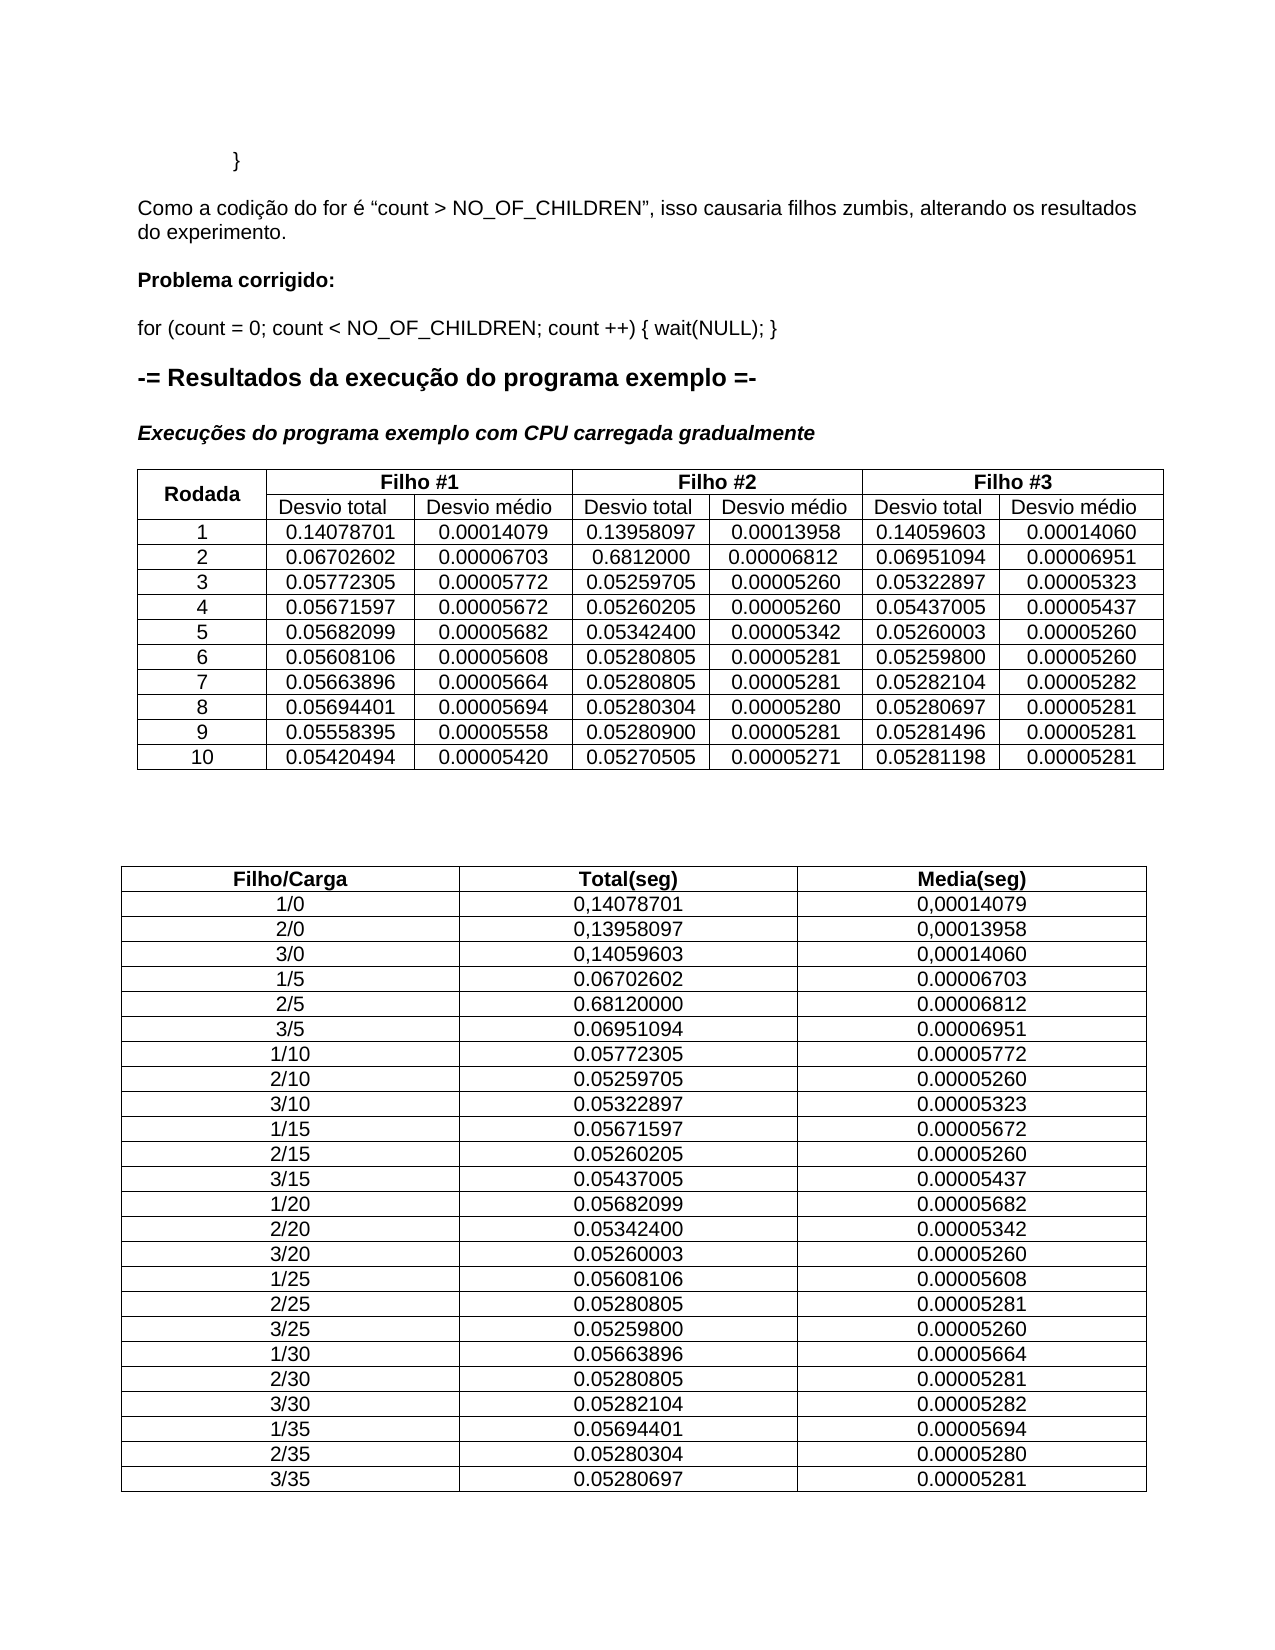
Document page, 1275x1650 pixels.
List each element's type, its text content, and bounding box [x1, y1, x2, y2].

table_cell 0.05280805 [573, 670, 709, 694]
table_cell 0.05342400 [573, 620, 709, 644]
table_cell 0.05671597 [267, 595, 414, 619]
table_cell 1/25 [122, 1267, 459, 1291]
table_cell 0.05280697 [863, 695, 999, 719]
table_cell 0.05663896 [267, 670, 414, 694]
table_cell 0.14059603 [863, 520, 999, 544]
table_cell 0.05280805 [460, 1292, 797, 1316]
table_cell 3/10 [122, 1092, 459, 1116]
table_cell Desvio total [863, 495, 999, 519]
text for (count = 0; count < NO_OF_CHILDREN; count ++) { wait(NULL); } [137, 315, 1138, 339]
table_cell 0.05282104 [863, 670, 999, 694]
table_cell 9 [138, 720, 266, 744]
table_cell 0,00014060 [798, 942, 1146, 966]
text -= Resultados da execução do programa exemplo =- [137, 363, 1138, 392]
table_cell 5 [138, 620, 266, 644]
table_cell 0.00006951 [1000, 545, 1163, 569]
table_cell 1/10 [122, 1042, 459, 1066]
table_cell 0.00005282 [798, 1392, 1146, 1416]
table_cell 3/15 [122, 1167, 459, 1191]
text Problema corrigido: [137, 267, 1138, 291]
table_cell 0.00005282 [1000, 670, 1163, 694]
table_cell Desvio médio [710, 495, 862, 519]
table_cell 0.68120000 [460, 992, 797, 1016]
table_cell 0.00005323 [798, 1092, 1146, 1116]
table_cell 0.00005280 [798, 1442, 1146, 1466]
table_cell 0.6812000 [573, 545, 709, 569]
table_cell 3/5 [122, 1017, 459, 1041]
table_cell 0.00005281 [798, 1292, 1146, 1316]
table_cell 0.00005342 [710, 620, 862, 644]
table_cell 0.00005281 [710, 645, 862, 669]
table_header Filho #3 [863, 470, 1163, 494]
table_cell 0.00006703 [415, 545, 572, 569]
table_cell 3/30 [122, 1392, 459, 1416]
table_cell 0.00005342 [798, 1217, 1146, 1241]
table_cell 2/15 [122, 1142, 459, 1166]
table_header Filho #2 [573, 470, 862, 494]
table_cell 2/5 [122, 992, 459, 1016]
table_cell Desvio total [573, 495, 709, 519]
table_cell 0.00005281 [710, 670, 862, 694]
table_cell 0.00005280 [710, 695, 862, 719]
table_header Filho #1 [267, 470, 572, 494]
table_cell 0.00005260 [1000, 645, 1163, 669]
table_cell 0.05682099 [267, 620, 414, 644]
table_cell 4 [138, 595, 266, 619]
table_cell 0.06702602 [460, 967, 797, 991]
table_cell 0.05259705 [460, 1067, 797, 1091]
table_cell 1/5 [122, 967, 459, 991]
table_cell 0.05259800 [460, 1317, 797, 1341]
table_cell 0.00006703 [798, 967, 1146, 991]
table_cell 0.00005608 [798, 1267, 1146, 1291]
table_cell 0.00005682 [798, 1192, 1146, 1216]
table_cell 0.00006812 [798, 992, 1146, 1016]
table_cell 0.06951094 [460, 1017, 797, 1041]
table_cell 6 [138, 645, 266, 669]
table_cell 3/35 [122, 1467, 459, 1491]
table_cell 2/30 [122, 1367, 459, 1391]
text Como a codição do for é “count > NO_OF_CHILDREN”, isso causaria filhos zumbis, alterando os resultados do experimento. [137, 196, 1138, 243]
table_cell 0.00005437 [798, 1167, 1146, 1191]
table_cell 0.00005558 [415, 720, 572, 744]
table_cell 0.14078701 [267, 520, 414, 544]
table_cell 0.05281198 [863, 745, 999, 769]
table_cell 0.05694401 [267, 695, 414, 719]
table_cell 0.00005323 [1000, 570, 1163, 594]
table_cell 0.05280304 [573, 695, 709, 719]
table_cell 0.05260205 [573, 595, 709, 619]
table_cell 0.05558395 [267, 720, 414, 744]
table_cell 2/25 [122, 1292, 459, 1316]
table_cell 0,14059603 [460, 942, 797, 966]
table_cell 2/20 [122, 1217, 459, 1241]
table_cell 0.05281496 [863, 720, 999, 744]
table_cell 3 [138, 570, 266, 594]
table_cell 3/20 [122, 1242, 459, 1266]
table_cell 1/20 [122, 1192, 459, 1216]
table_cell 0.00005682 [415, 620, 572, 644]
table_cell 0.00014079 [415, 520, 572, 544]
table_cell 0.00013958 [710, 520, 862, 544]
table_cell 0.00005260 [798, 1067, 1146, 1091]
table_cell 2 [138, 545, 266, 569]
table_cell 1/0 [122, 892, 459, 916]
table_cell 0.00005260 [1000, 620, 1163, 644]
table_cell 1 [138, 520, 266, 544]
table_cell 0.05322897 [863, 570, 999, 594]
table_header Filho/Carga [122, 867, 459, 891]
table_cell 2/35 [122, 1442, 459, 1466]
table_cell 0.05259705 [573, 570, 709, 594]
text } [137, 148, 1138, 172]
table_cell 0.05694401 [460, 1417, 797, 1441]
table_cell 2/10 [122, 1067, 459, 1091]
table_cell 0.00005271 [710, 745, 862, 769]
table_cell 0.13958097 [573, 520, 709, 544]
table_cell 0.00006812 [710, 545, 862, 569]
table_cell 2/0 [122, 917, 459, 941]
table_cell 0.00006951 [798, 1017, 1146, 1041]
table_cell 0.05671597 [460, 1117, 797, 1141]
table_cell 0.00005260 [798, 1317, 1146, 1341]
table_cell 0.05772305 [267, 570, 414, 594]
table_cell 0.05280900 [573, 720, 709, 744]
table_cell 0.00005664 [798, 1342, 1146, 1366]
table_cell 8 [138, 695, 266, 719]
table_cell 10 [138, 745, 266, 769]
table_cell 0.00005260 [798, 1142, 1146, 1166]
table_cell 0.00005672 [415, 595, 572, 619]
table_cell 0.05280304 [460, 1442, 797, 1466]
table_cell 0.05280697 [460, 1467, 797, 1491]
text Execuções do programa exemplo com CPU carregada gradualmente [137, 421, 1138, 445]
table_cell Desvio total [267, 495, 414, 519]
table_cell 0.05280805 [573, 645, 709, 669]
table_cell 0.00005772 [415, 570, 572, 594]
table_cell 0.05282104 [460, 1392, 797, 1416]
table_cell 0.00005260 [798, 1242, 1146, 1266]
table_cell 0.00005694 [798, 1417, 1146, 1441]
table_cell 0,00014079 [798, 892, 1146, 916]
table_header Rodada [138, 470, 266, 519]
table_cell 0.06951094 [863, 545, 999, 569]
table_cell 0.05608106 [460, 1267, 797, 1291]
table_cell 0.00005260 [710, 570, 862, 594]
table_cell 0.00014060 [1000, 520, 1163, 544]
table_cell 0.00005608 [415, 645, 572, 669]
table_cell 0.00005281 [1000, 720, 1163, 744]
table_cell 0.05437005 [460, 1167, 797, 1191]
table_cell 0.05682099 [460, 1192, 797, 1216]
table_cell 0.06702602 [267, 545, 414, 569]
table_cell 0.00005772 [798, 1042, 1146, 1066]
table_cell 0.00005694 [415, 695, 572, 719]
table_cell 0.00005281 [1000, 745, 1163, 769]
table_cell 0.05260003 [863, 620, 999, 644]
table_cell 0,00013958 [798, 917, 1146, 941]
table_cell 0.00005664 [415, 670, 572, 694]
table_cell 0.05437005 [863, 595, 999, 619]
table_cell 0.00005281 [798, 1367, 1146, 1391]
table_header Media(seg) [798, 867, 1146, 891]
table_cell 0.05260205 [460, 1142, 797, 1166]
table_cell Desvio médio [1000, 495, 1163, 519]
table_cell 0.00005281 [710, 720, 862, 744]
table_cell 0.05280805 [460, 1367, 797, 1391]
table_cell 0.00005281 [1000, 695, 1163, 719]
table_cell 3/25 [122, 1317, 459, 1341]
table_cell 0.00005437 [1000, 595, 1163, 619]
table_cell 0.05270505 [573, 745, 709, 769]
table_cell 0.00005420 [415, 745, 572, 769]
table_cell 0.05342400 [460, 1217, 797, 1241]
table_header Total(seg) [460, 867, 797, 891]
table_cell Desvio médio [415, 495, 572, 519]
table_cell 1/15 [122, 1117, 459, 1141]
table_cell 3/0 [122, 942, 459, 966]
table_cell 0,13958097 [460, 917, 797, 941]
table_cell 0.05663896 [460, 1342, 797, 1366]
table_cell 0.00005281 [798, 1467, 1146, 1491]
table_cell 1/30 [122, 1342, 459, 1366]
table_cell 0.05259800 [863, 645, 999, 669]
table_cell 0,14078701 [460, 892, 797, 916]
table_cell 0.05772305 [460, 1042, 797, 1066]
table_cell 0.00005672 [798, 1117, 1146, 1141]
table_cell 0.05420494 [267, 745, 414, 769]
table_cell 0.05322897 [460, 1092, 797, 1116]
table_cell 0.00005260 [710, 595, 862, 619]
table_cell 0.05260003 [460, 1242, 797, 1266]
table_cell 7 [138, 670, 266, 694]
table_cell 0.05608106 [267, 645, 414, 669]
table_cell 1/35 [122, 1417, 459, 1441]
